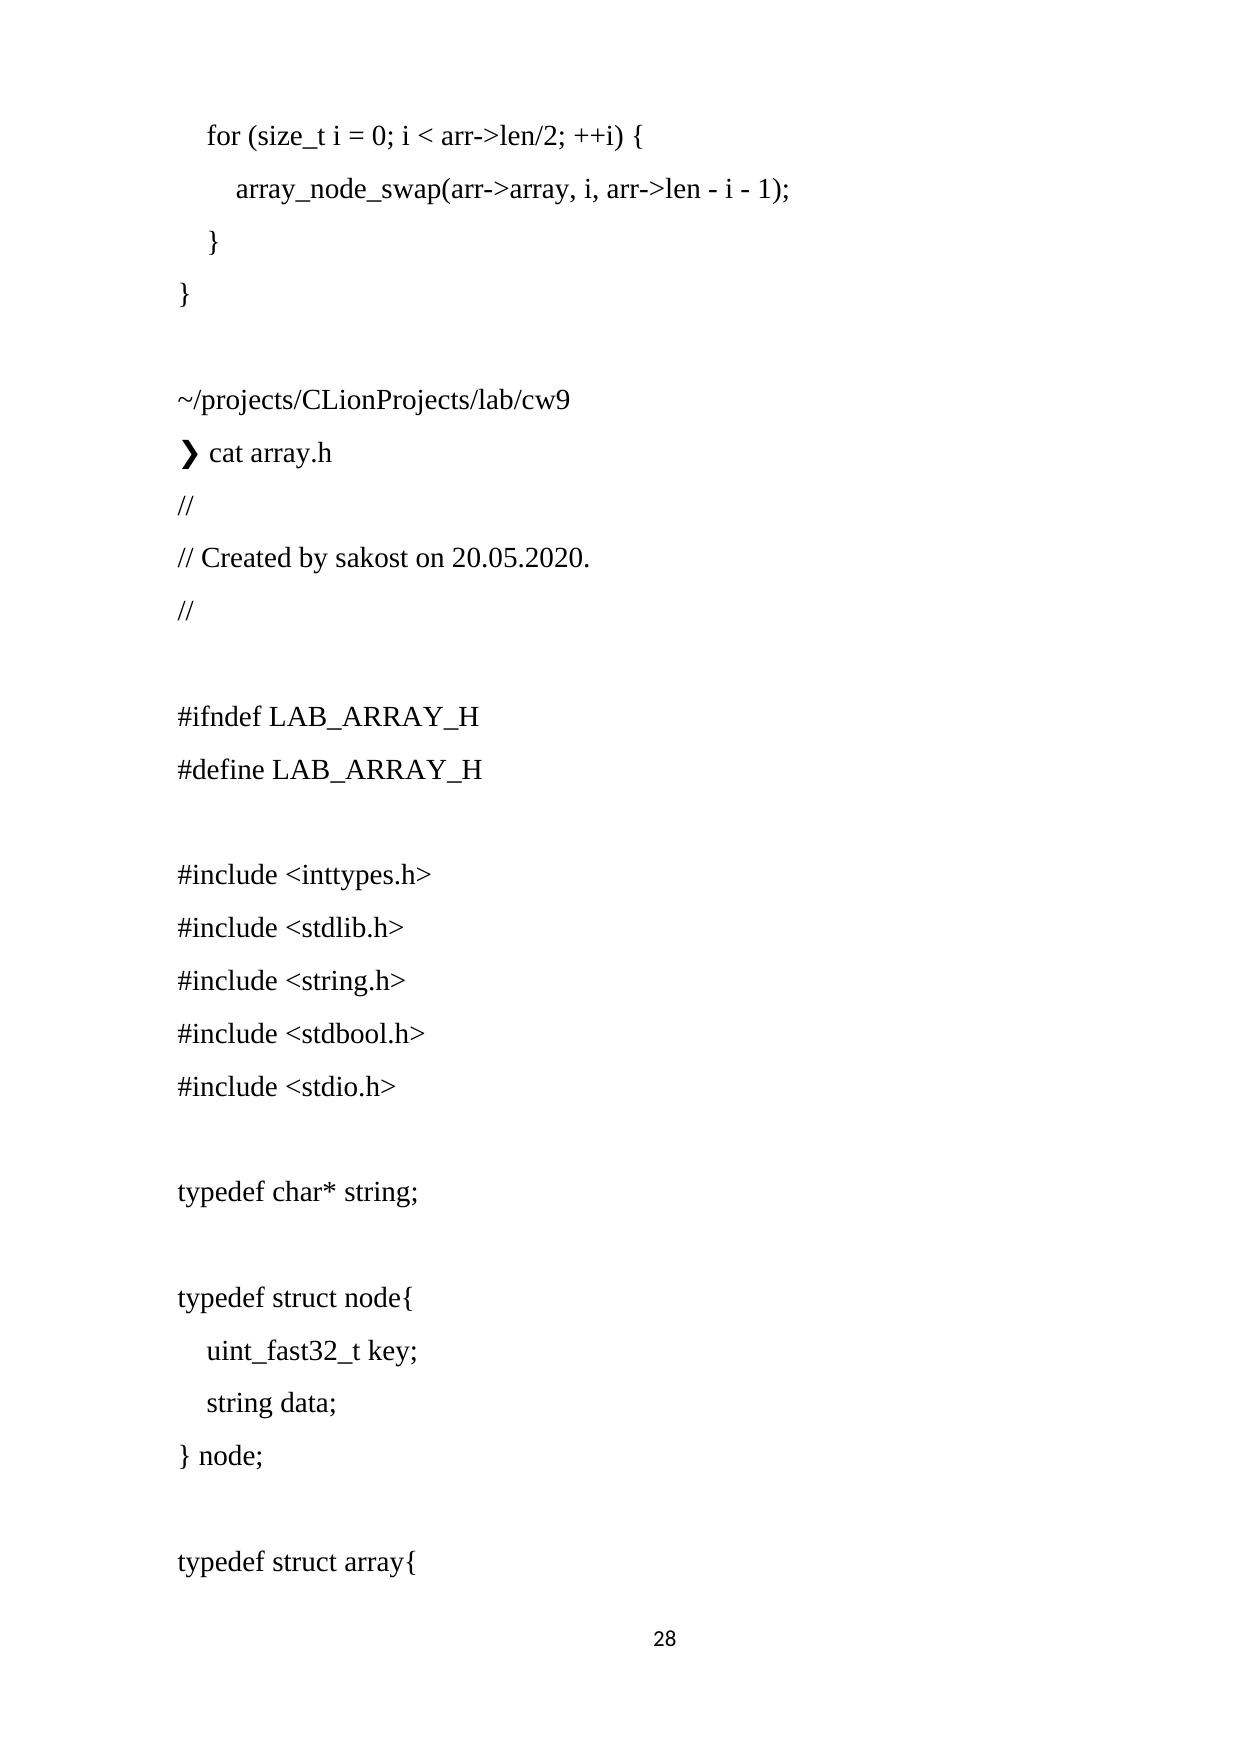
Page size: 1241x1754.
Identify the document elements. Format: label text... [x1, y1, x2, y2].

text // [177, 593, 1152, 627]
text typedef struct array{ [177, 1544, 1152, 1578]
text typedef struct node{ [177, 1280, 1152, 1313]
text typedef char* string; [177, 1174, 1152, 1208]
text #include <string.h> [177, 963, 1152, 997]
text uint_fast32_t key; [177, 1333, 1152, 1366]
text ~/projects/CLionProjects/lab/cw9 [177, 382, 1152, 416]
text string data; [177, 1386, 1152, 1419]
text ❯ cat array.h [177, 435, 1152, 468]
text // [177, 488, 1152, 521]
text array_node_swap(arr->array, i, arr->len - i - 1); [177, 171, 1152, 204]
text #define LAB_ARRAY_H [177, 752, 1152, 785]
text } [177, 224, 1152, 257]
text #ifndef LAB_ARRAY_H [177, 699, 1152, 733]
text #include <stdio.h> [177, 1069, 1152, 1102]
text } [177, 277, 1152, 310]
text #include <stdlib.h> [177, 910, 1152, 944]
text // Created by sakost on 20.05.2020. [177, 541, 1152, 574]
text #include <stdbool.h> [177, 1016, 1152, 1049]
text #include <inttypes.h> [177, 857, 1152, 891]
text for (size_t i = 0; i < arr->len/2; ++i) { [177, 118, 1152, 152]
text } node; [177, 1438, 1152, 1472]
